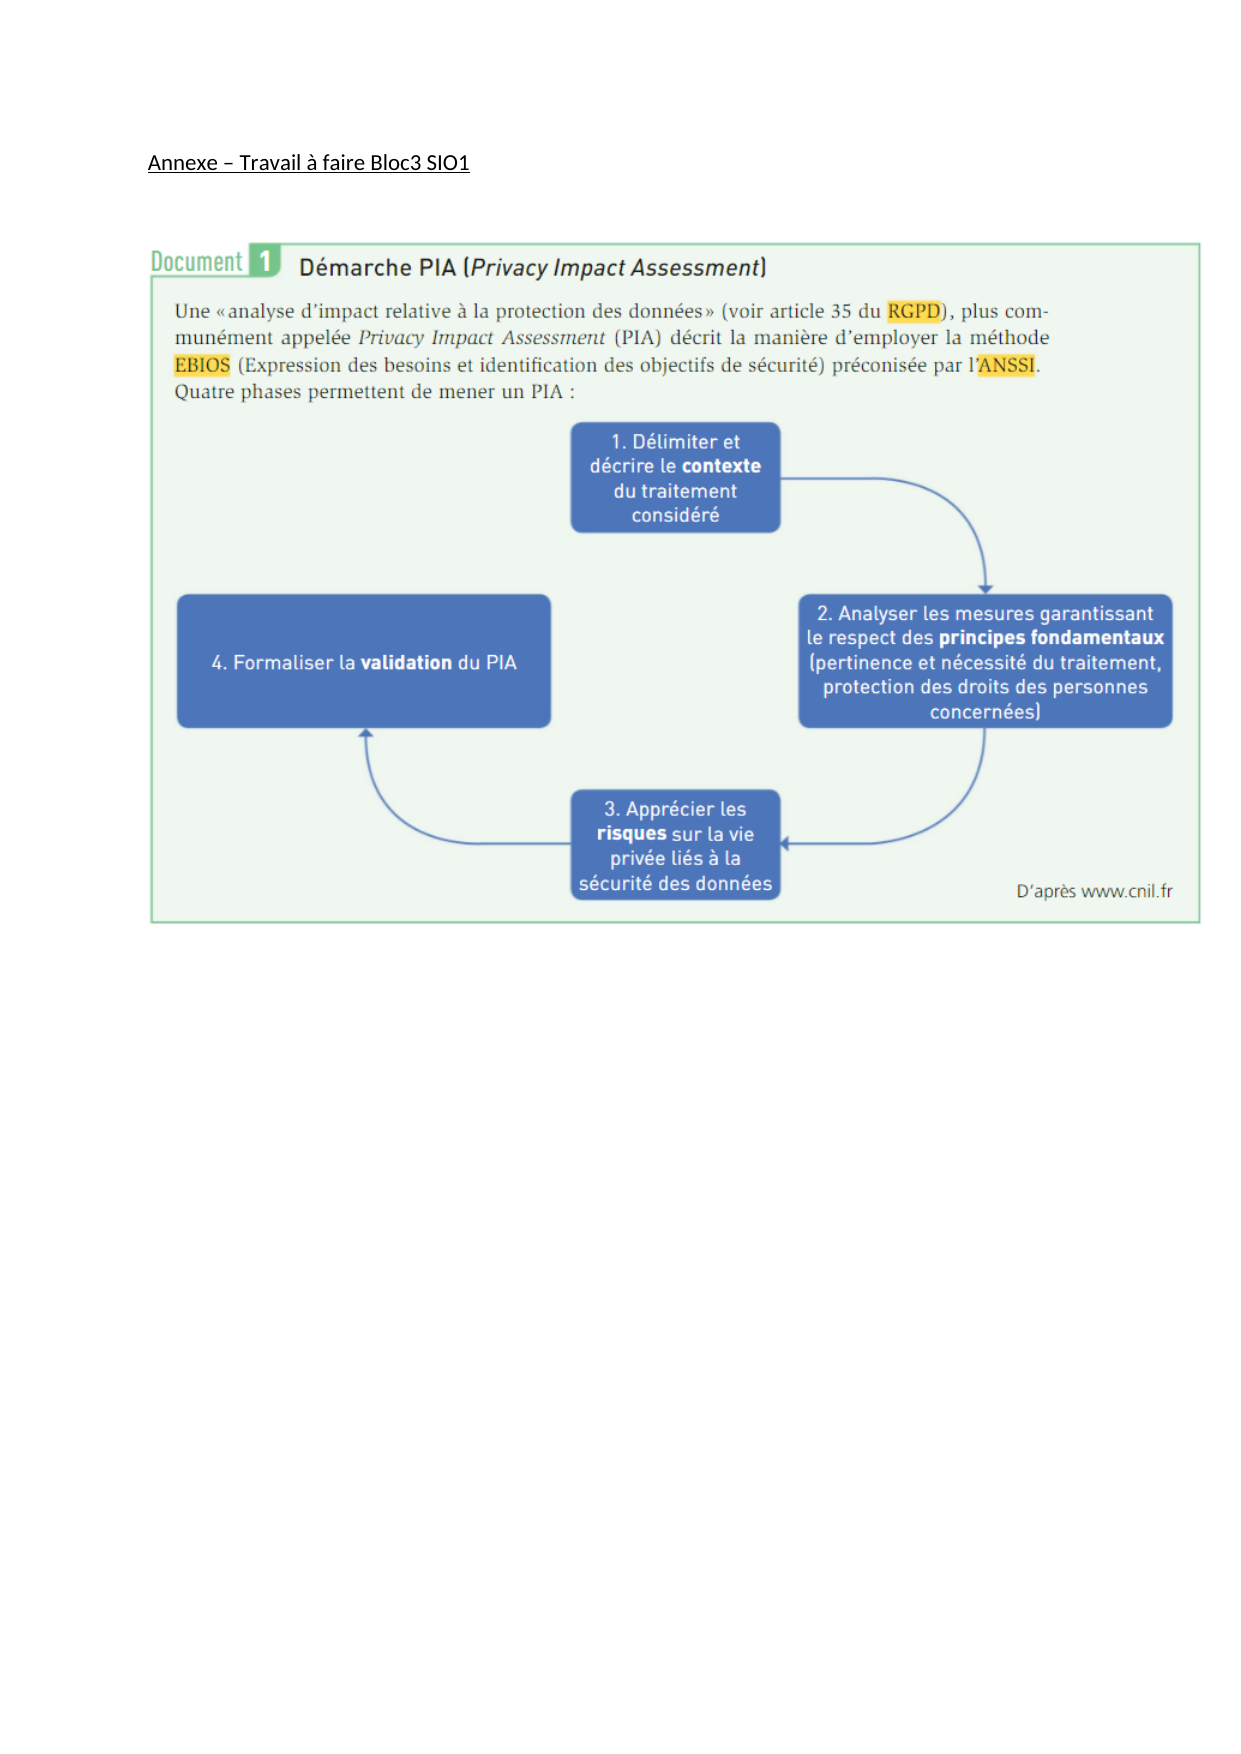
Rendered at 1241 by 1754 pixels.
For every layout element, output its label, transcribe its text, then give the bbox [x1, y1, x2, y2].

text Annexe – Travail à faire Bloc3 SIO1 [148, 148, 1093, 176]
picture [147, 241, 1204, 931]
